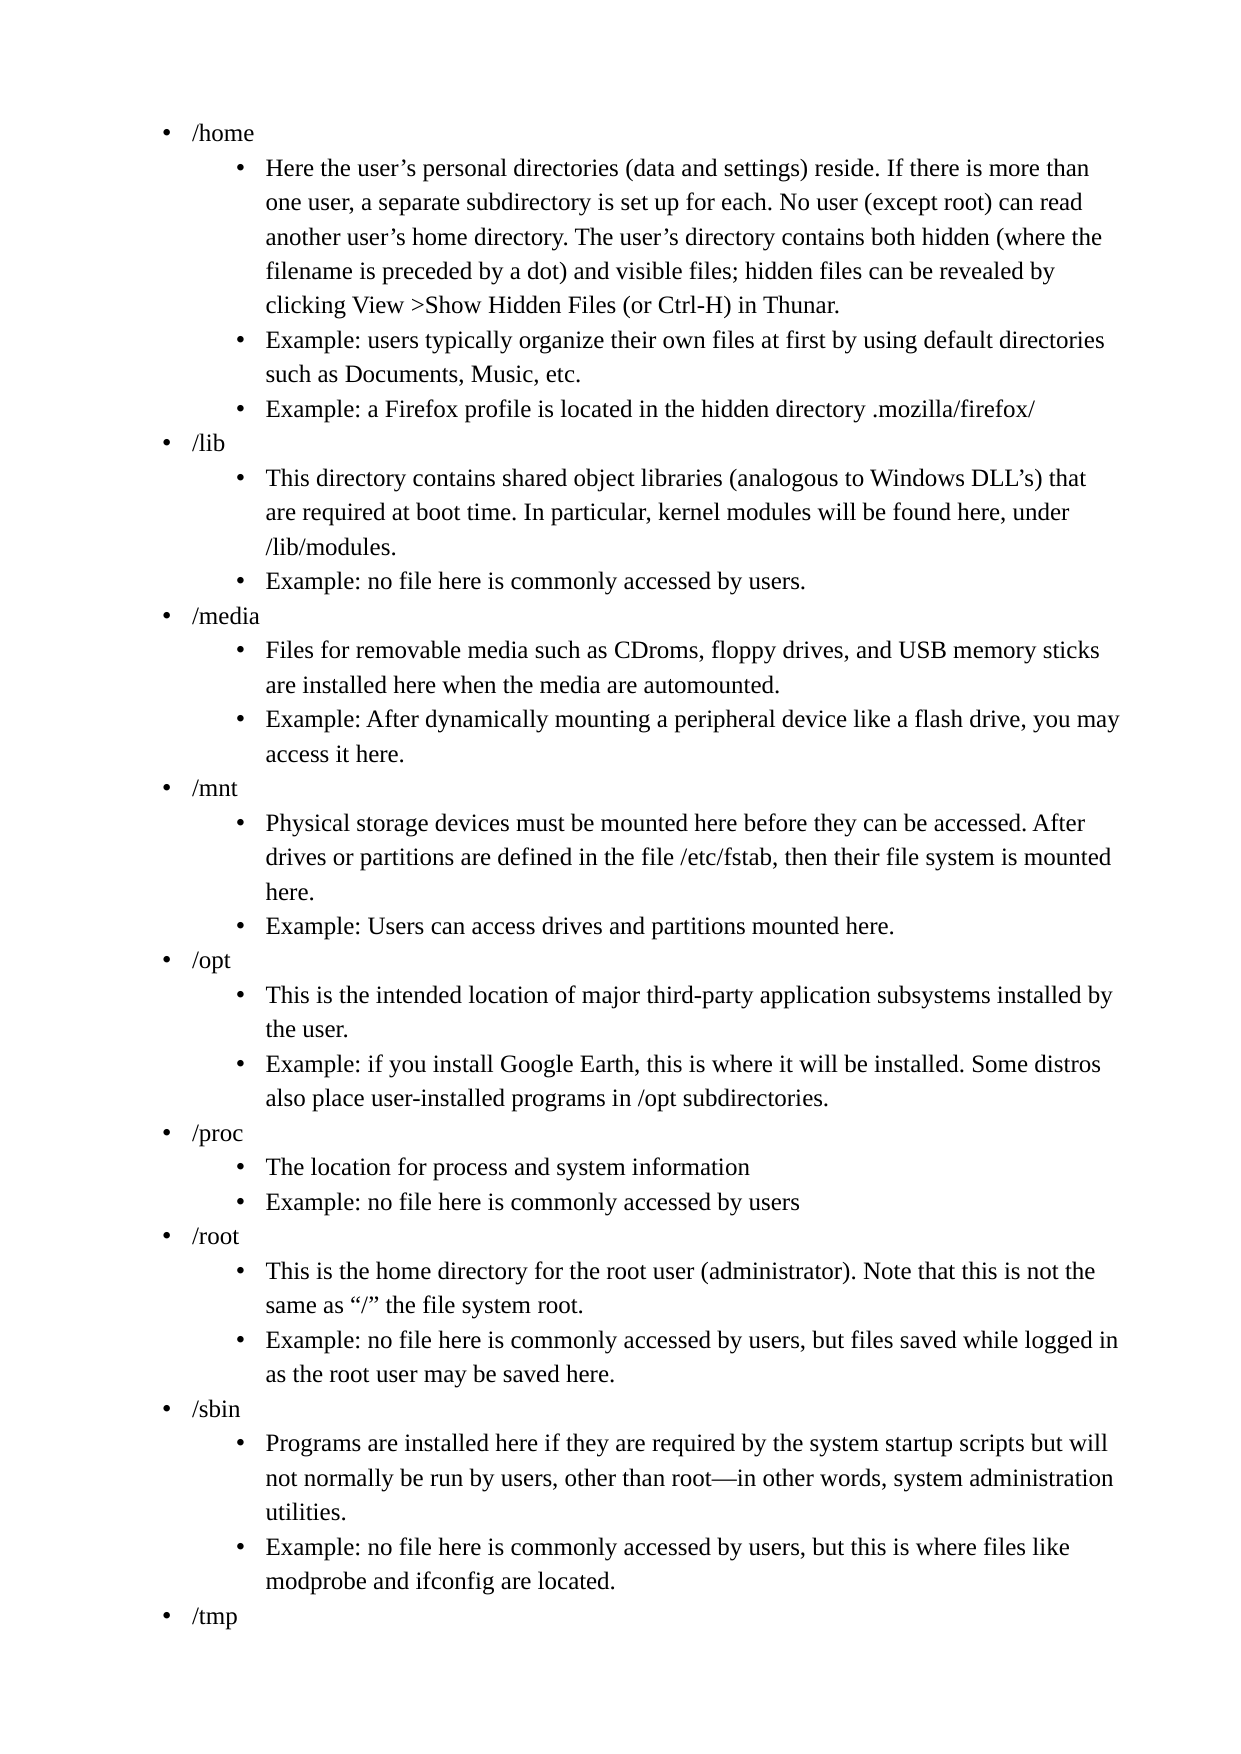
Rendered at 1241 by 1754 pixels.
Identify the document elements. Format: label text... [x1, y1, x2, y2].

list Example: no file here is commonly accessed by users [236, 1187, 1122, 1216]
list The location for process and system information [236, 1152, 1122, 1181]
list This is the intended location of major third-party application subsystems installed by the user. [236, 980, 1122, 1043]
list /sbin [162, 1394, 1122, 1423]
list /mnt [162, 773, 1122, 802]
list /tmp [162, 1601, 1122, 1629]
list Example: no file here is commonly accessed by users. [236, 566, 1122, 595]
list Here the user’s personal directories (data and settings) reside. If there is more than one user, a separate subdirectory is set up for each. No user (except root) can read another user’s home directory. The user’s directory contains both hidden (where the filename is preceded by a dot) and visible files; hidden files can be revealed by clicking View >Show Hidden Files (or Ctrl-H) in Thunar. [236, 153, 1122, 319]
list Files for removable media such as CDroms, floppy drives, and USB memory sticks are installed here when the media are automounted. [236, 635, 1122, 698]
list /root [162, 1221, 1122, 1250]
list /media [162, 601, 1122, 629]
list Example: a Firefox profile is located in the hidden directory .mozilla/firefox/ [236, 394, 1122, 423]
list This is the home directory for the root user (administrator). Note that this is not the same as “/” the file system root. [236, 1256, 1122, 1319]
list Example: users typically organize their own files at first by using default directories such as Documents, Music, etc. [236, 325, 1122, 388]
list Physical storage devices must be mounted here before they can be accessed. After drives or partitions are defined in the file /etc/fstab, then their file system is mounted here. [236, 808, 1122, 905]
list Example: if you install Google Earth, this is where it will be installed. Some distros also place user-installed programs in /opt subdirectories. [236, 1049, 1122, 1112]
list /home [162, 118, 1122, 147]
list /proc [162, 1118, 1122, 1147]
list Programs are installed here if they are required by the system startup scripts but will not normally be run by users, other than root—in other words, system administration utilities. [236, 1428, 1122, 1526]
list This directory contains shared object libraries (analogous to Windows DLL’s) that are required at boot time. In particular, kernel modules will be found here, under /lib/modules. [236, 463, 1122, 561]
list /opt [162, 946, 1122, 974]
list Example: no file here is commonly accessed by users, but this is where files like modprobe and ifconfig are located. [236, 1532, 1122, 1595]
list Example: no file here is commonly accessed by users, but files saved while logged in as the root user may be saved here. [236, 1325, 1122, 1388]
list Example: Users can access drives and partitions mounted here. [236, 911, 1122, 940]
list Example: After dynamically mounting a peripheral device like a flash drive, you may access it here. [236, 704, 1122, 767]
list /lib [162, 428, 1122, 457]
